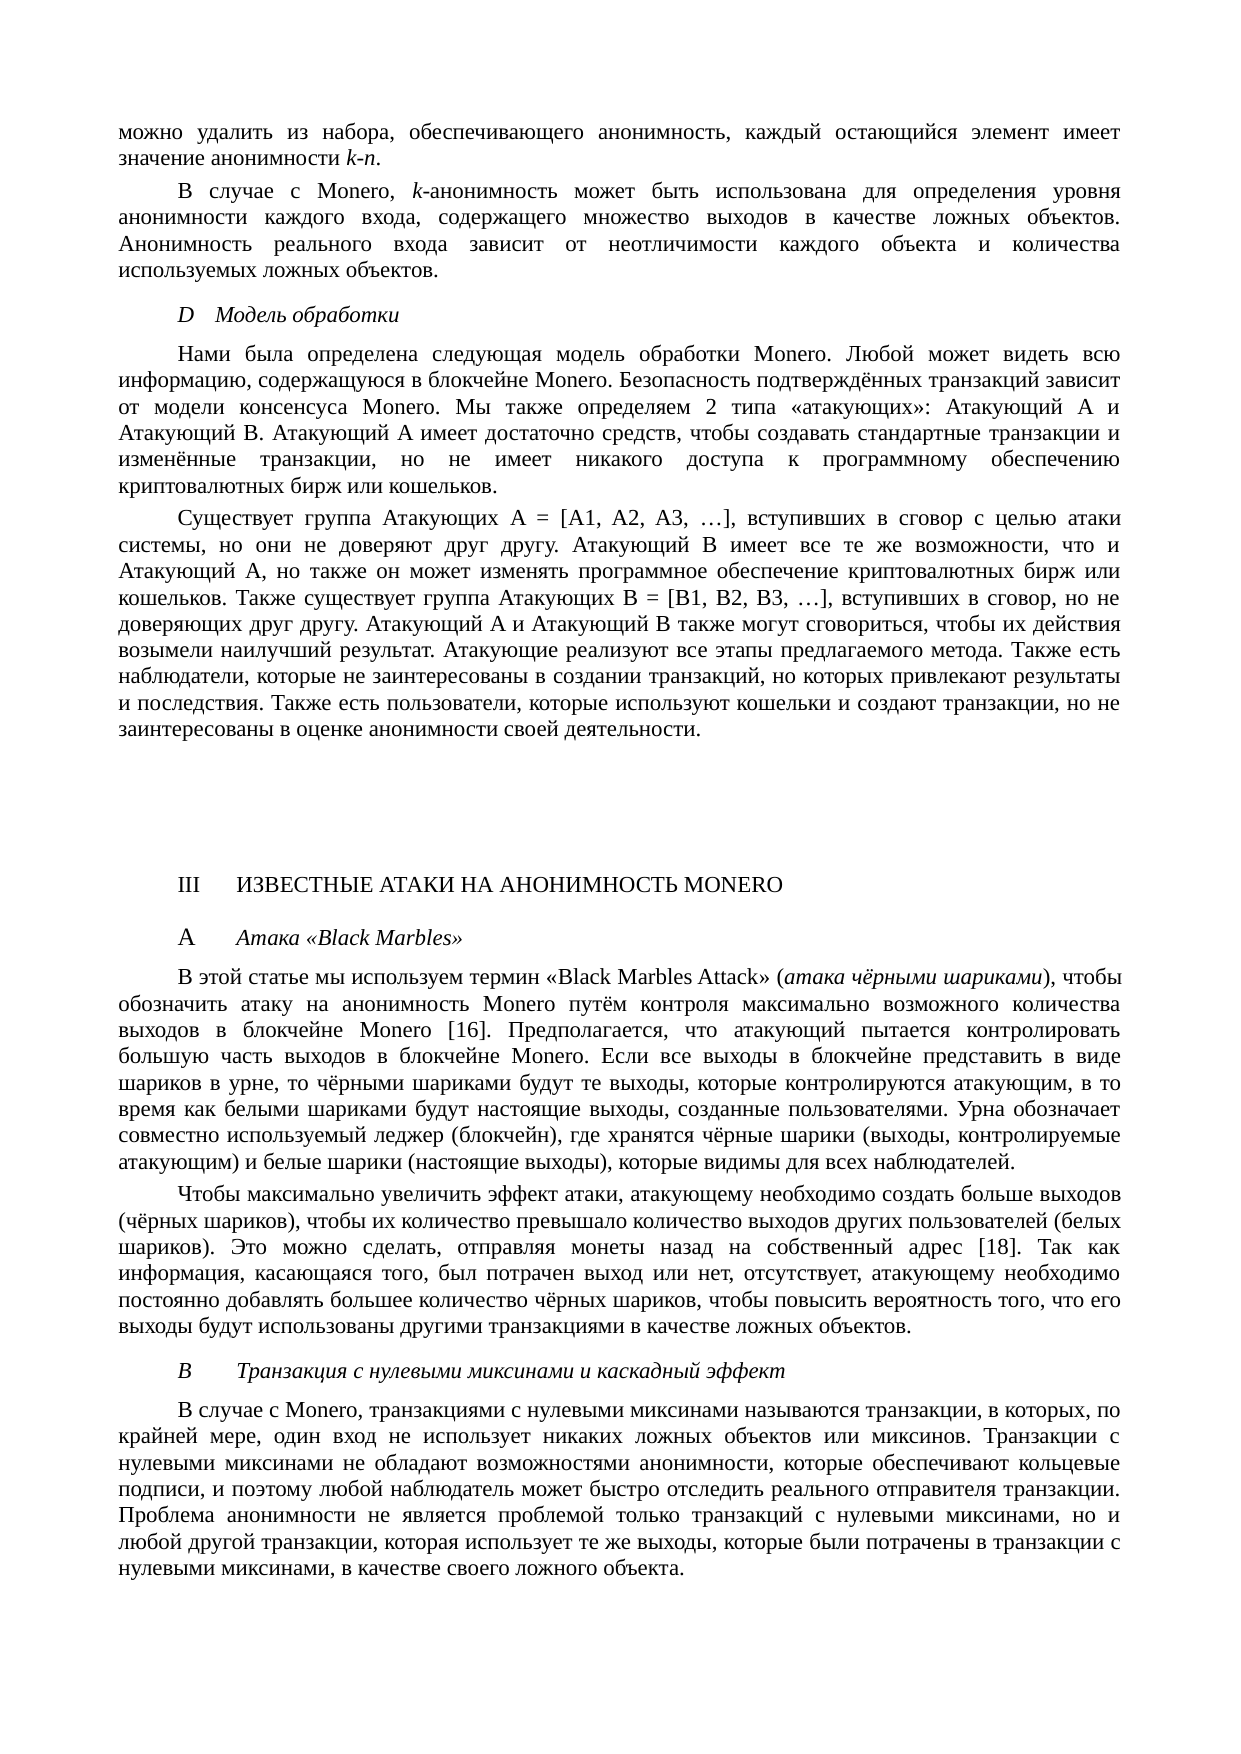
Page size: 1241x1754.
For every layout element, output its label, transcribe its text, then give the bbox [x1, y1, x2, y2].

text В этой статье мы используем термин «Black Marbles Attack» (атака чёрными шариками), чтобы обозначить атаку на анонимность Monero путём контроля максимально возможного количества выходов в блокчейне Monero [16]. Предполагается, что атакующий пытается контролировать большую часть выходов в блокчейне Monero. Если все выходы в блокчейне представить в виде шариков в урне, то чёрными шариками будут те выходы, которые контролируются атакующим, в то время как белыми шариками будут настоящие выходы, созданные пользователями. Урна обозначает совместно используемый леджер (блокчейн), где хранятся чёрные шарики (выходы, контролируемые атакующим) и белые шарики (настоящие выходы), которые видимы для всех наблюдателей. [118, 963, 1122, 1174]
text В случае с Monero, транзакциями с нулевыми миксинами называются транзакции, в которых, по крайней мере, один вход не использует никаких ложных объектов или миксинов. Транзакции с нулевыми миксинами не обладают возможностями анонимности, которые обеспечивают кольцевые подписи, и поэтому любой наблюдатель может быстро отследить реального отправителя транзакции. Проблема анонимности не является проблемой только транзакций с нулевыми миксинами, но и любой другой транзакции, которая использует те же выходы, которые были потрачены в транзакции с нулевыми миксинами, в качестве своего ложного объекта. [118, 1396, 1122, 1581]
text В случае с Monero, k-анонимность может быть использована для определения уровня анонимности каждого входа, содержащего множество выходов в качестве ложных объектов. Анонимность реального входа зависит от неотличимости каждого объекта и количества используемых ложных объектов. [118, 177, 1122, 282]
text Чтобы максимально увеличить эффект атаки, атакующему необходимо создать больше выходов (чёрных шариков), чтобы их количество превышало количество выходов других пользователей (белых шариков). Это можно сделать, отправляя монеты назад на собственный адрес [18]. Так как информация, касающаяся того, был потрачен выход или нет, отсутствует, атакующему необходимо постоянно добавлять большее количество чёрных шариков, чтобы повысить вероятность того, что его выходы будут использованы другими транзакциями в качестве ложных объектов. [118, 1180, 1122, 1338]
text Существует группа Атакующих A = [A1, A2, A3, …], вступивших в сговор с целью атаки системы, но они не доверяют друг другу. Атакующий B имеет все те же возможности, что и Атакующий A, но также он может изменять программное обеспечение криптовалютных бирж или кошельков. Также существует группа Атакующих B = [B1, B2, B3, …], вступивших в сговор, но не доверяющих друг другу. Атакующий A и Атакующий B также могут сговориться, чтобы их действия возымели наилучший результат. Атакующие реализуют все этапы предлагаемого метода. Также есть наблюдатели, которые не заинтересованы в создании транзакций, но которых привлекают результаты и последствия. Также есть пользователи, которые используют кошельки и создают транзакции, но не заинтересованы в оценке анонимности своей деятельности. [118, 504, 1122, 742]
list ИЗВЕСТНЫЕ АТАКИ НА АНОНИМНОСТЬ MONERO [177, 871, 1122, 897]
list Атака «Black Marbles» [177, 922, 1122, 951]
list Транзакция с нулевыми миксинами и каскадный эффект [177, 1357, 1122, 1384]
text можно удалить из набора, обеспечивающего анонимность, каждый остающийся элемент имеет значение анонимности k-n. [118, 118, 1122, 171]
list Модель обработки [177, 301, 1122, 328]
text Нами была определена следующая модель обработки Monero. Любой может видеть всю информацию, содержащуюся в блокчейне Monero. Безопасность подтверждённых транзакций зависит от модели консенсуса Monero. Мы также определяем 2 типа «атакующих»: Атакующий A и Атакующий B. Атакующий A имеет достаточно средств, чтобы создавать стандартные транзакции и изменённые транзакции, но не имеет никакого доступа к программному обеспечению криптовалютных бирж или кошельков. [118, 340, 1122, 498]
